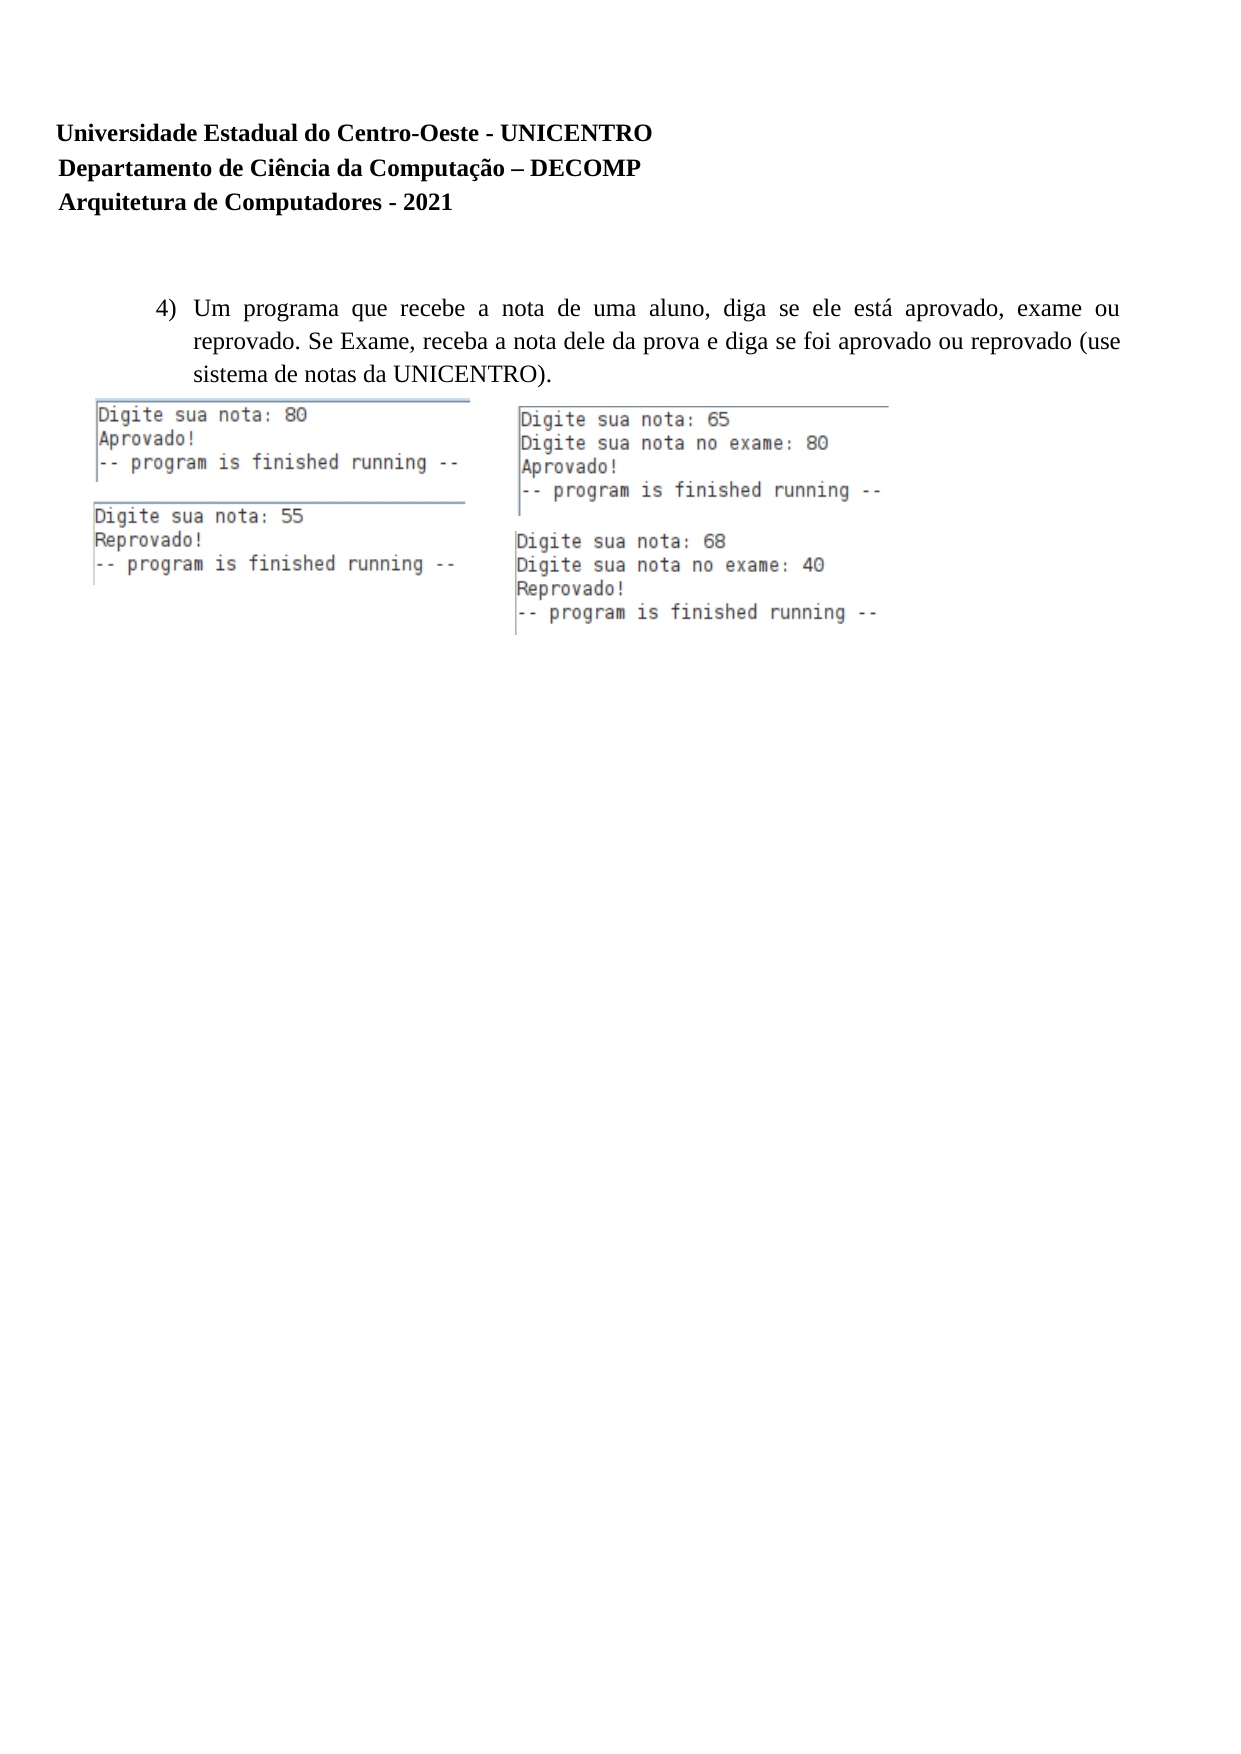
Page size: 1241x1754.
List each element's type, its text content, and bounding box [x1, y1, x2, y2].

picture [515, 531, 885, 635]
picture [517, 406, 889, 516]
picture [95, 398, 471, 482]
list Um programa que recebe a nota de uma aluno, diga se ele está aprovado, exame ou reprovado. Se Exame, receba a nota dele da prova e diga se foi aprovado ou reprovado (use sistema de notas da UNICENTRO). [156, 293, 1122, 388]
picture [93, 501, 466, 585]
